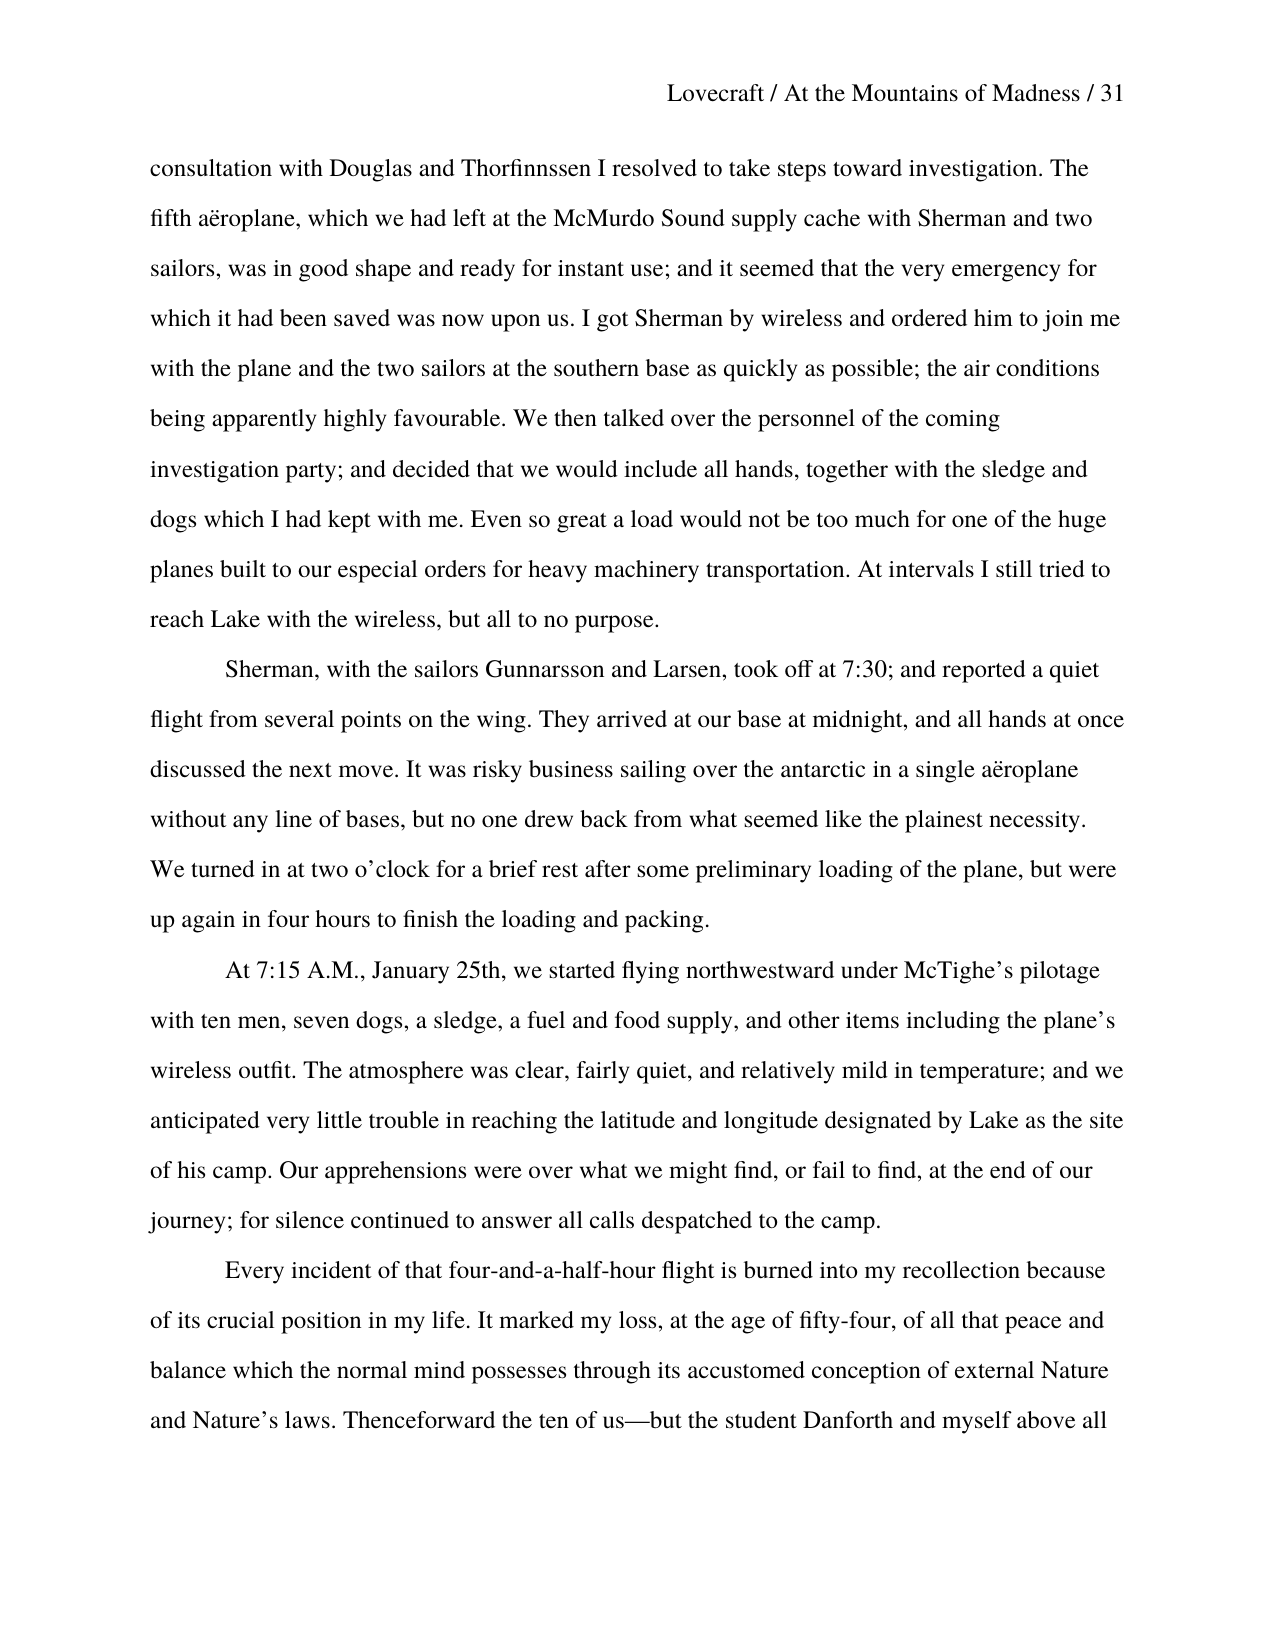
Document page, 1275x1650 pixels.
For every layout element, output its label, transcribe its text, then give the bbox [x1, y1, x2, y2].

text Every incident of that four-and-a-half-hour flight is burned into my recollection because of its crucial position in my life. It marked my loss, at the age of fifty-four, of all that peace and balance which the normal mind possesses through its accustomed conception of external Nature and Nature’s laws. Thenceforward the ten of us—but the student Danforth and myself above all [150, 1252, 1125, 1436]
text Sherman, with the sailors Gunnarsson and Larsen, took off at 7:30; and reported a quiet flight from several points on the wing. They arrived at our base at midnight, and all hands at once discussed the next move. It was risky business sailing over the antarctic in a single aëroplane without any line of bases, but no one drew back from what seemed like the plainest necessity. We turned in at two o’clock for a brief rest after some preliminary loading of the plane, but were up again in four hours to finish the loading and packing. [150, 651, 1125, 935]
text At 7:15 A.M., January 25th, we started flying northwestward under McTighe’s pilotage with ten men, seven dogs, a sledge, a fuel and food supply, and other items including the plane’s wireless outfit. The atmosphere was clear, fairly quiet, and relatively mild in temperature; and we anticipated very little trouble in reaching the latitude and longitude designated by Lake as the site of his camp. Our apprehensions were over what we might find, or fail to find, at the end of our journey; for silence continued to answer all calls despatched to the camp. [150, 952, 1125, 1236]
text consultation with Douglas and Thorfinnssen I resolved to take steps toward investigation. The fifth aëroplane, which we had left at the McMurdo Sound supply cache with Sherman and two sailors, was in good shape and ready for instant use; and it seemed that the very emergency for which it had been saved was now upon us. I got Sherman by wireless and ordered him to join me with the plane and the two sailors at the southern base as quickly as possible; the air conditions being apparently highly favourable. We then talked over the personnel of the coming investigation party; and decided that we would include all hands, together with the sledge and dogs which I had kept with me. Even so great a load would not be too much for one of the huge planes built to our especial orders for heavy machinery transportation. At intervals I still tried to reach Lake with the wireless, but all to no purpose. [150, 150, 1125, 634]
